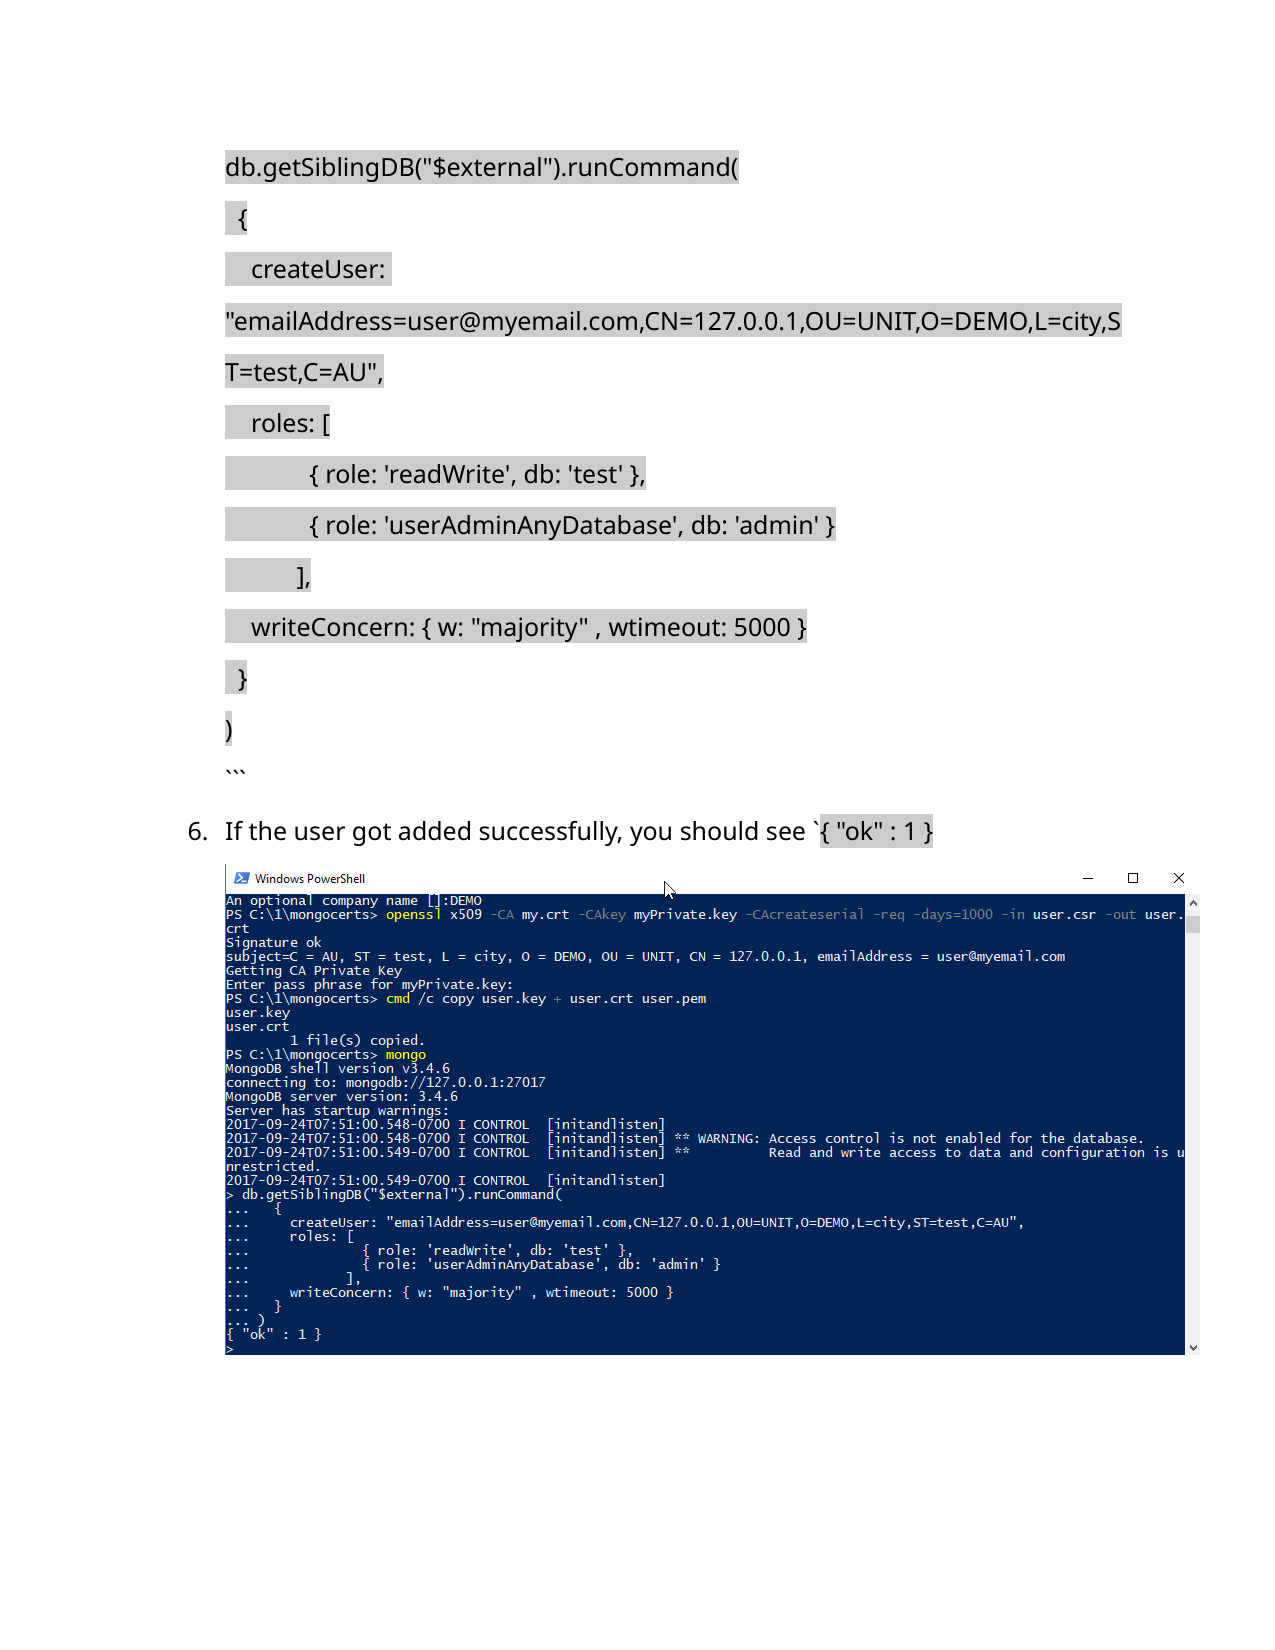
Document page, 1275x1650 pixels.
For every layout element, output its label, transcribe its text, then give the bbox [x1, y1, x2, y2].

text db.getSiblingDB("$external").runCommand( { createUser: "emailAddress=user@myemail.com,CN=127.0.0.1,OU=UNIT,O=DEMO,L=city,ST=test,C=AU", roles: [ { role: 'readWrite', db: 'test' }, { role: 'userAdminAnyDatabase', db: 'admin' } ], writeConcern: { w: "majority" , wtimeout: 5000 } } ) [225, 150, 1125, 746]
list If the user got added successfully, you should see `{ "ok" : 1 } [187, 813, 1125, 1405]
text ``` [225, 762, 1125, 797]
picture [225, 864, 1200, 1355]
